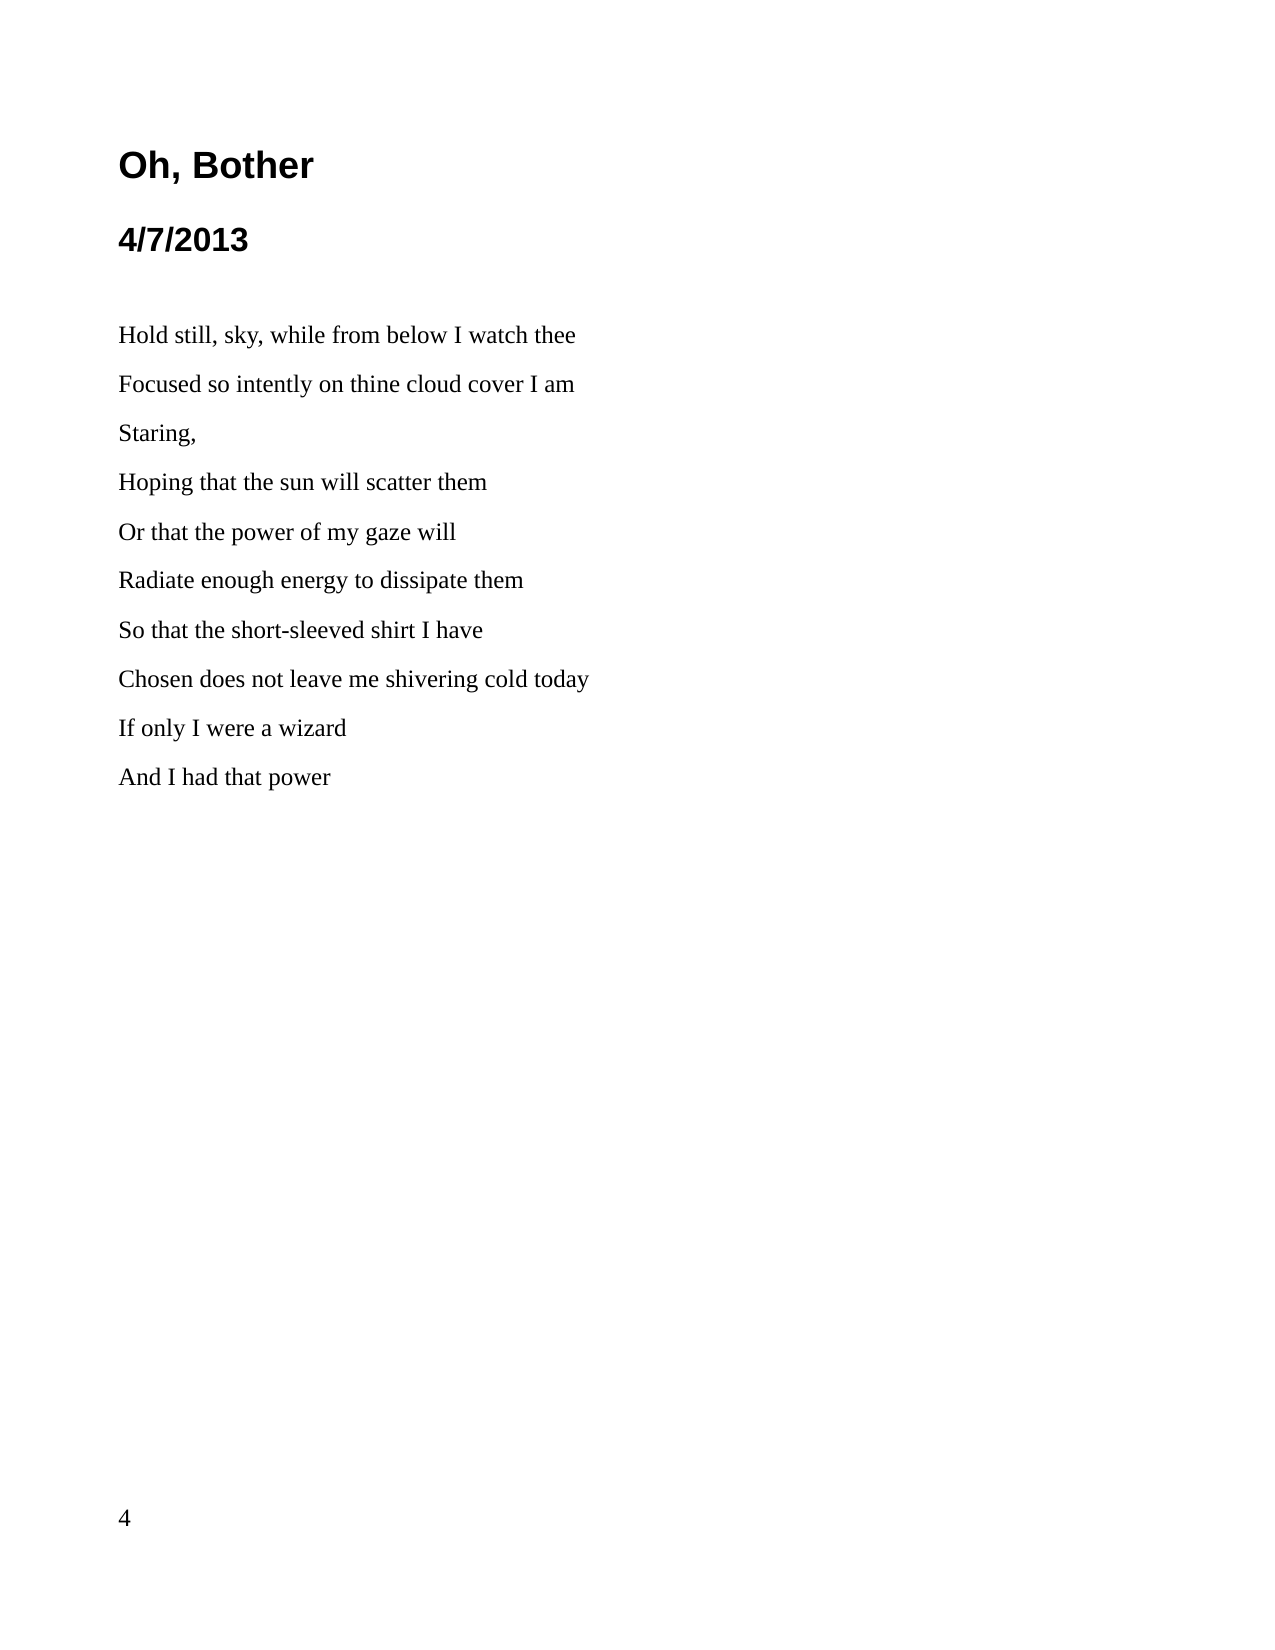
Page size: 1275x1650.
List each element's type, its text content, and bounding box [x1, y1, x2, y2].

text So that the short-sleeved shirt I have [118, 615, 1157, 643]
text And I had that power [118, 762, 1157, 791]
subtitle 4/7/2013 [118, 220, 1157, 259]
text Chosen does not leave me shivering cold today [118, 664, 1157, 692]
text Hoping that the sun will scatter them [118, 467, 1157, 496]
text Hold still, sky, while from below I watch thee [118, 320, 1157, 349]
text If only I were a wizard [118, 713, 1157, 742]
text Or that the power of my gaze will [118, 517, 1157, 545]
subtitle Oh, Bother [118, 143, 1157, 187]
text Focused so intently on thine cloud cover I am [118, 369, 1157, 398]
text Radiate enough energy to dissipate them [118, 566, 1157, 594]
text Staring, [118, 418, 1157, 447]
